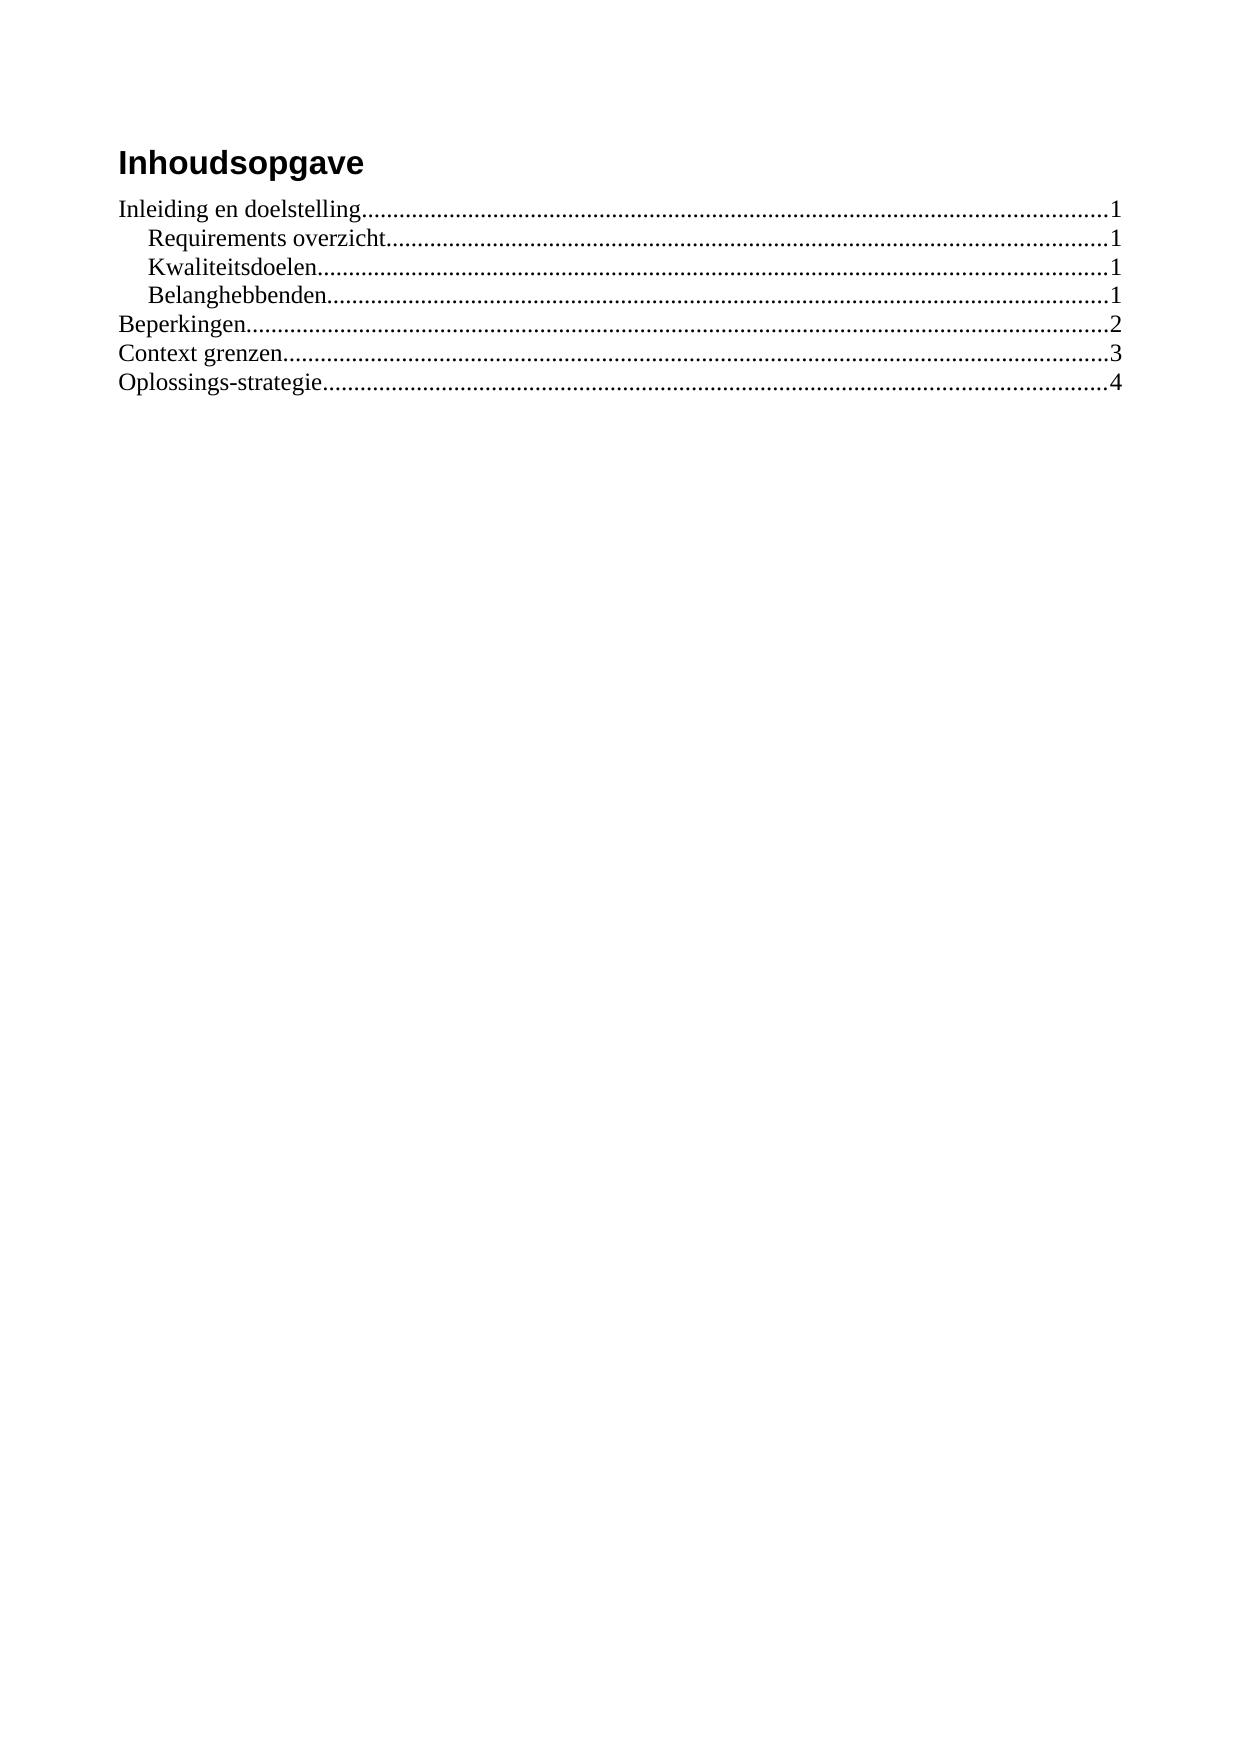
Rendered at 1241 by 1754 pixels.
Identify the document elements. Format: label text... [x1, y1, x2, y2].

text Requirements overzicht 1 [148, 223, 1122, 252]
text Inleiding en doelstelling 1 [118, 194, 1122, 223]
text Kwaliteitsdoelen 1 [148, 252, 1122, 280]
text Belanghebbenden 1 [148, 280, 1122, 309]
text Oplossings-strategie 4 [118, 367, 1122, 395]
subtitle Inhoudsopgave [118, 143, 1122, 182]
text Context grenzen 3 [118, 338, 1122, 367]
text Beperkingen 2 [118, 309, 1122, 338]
